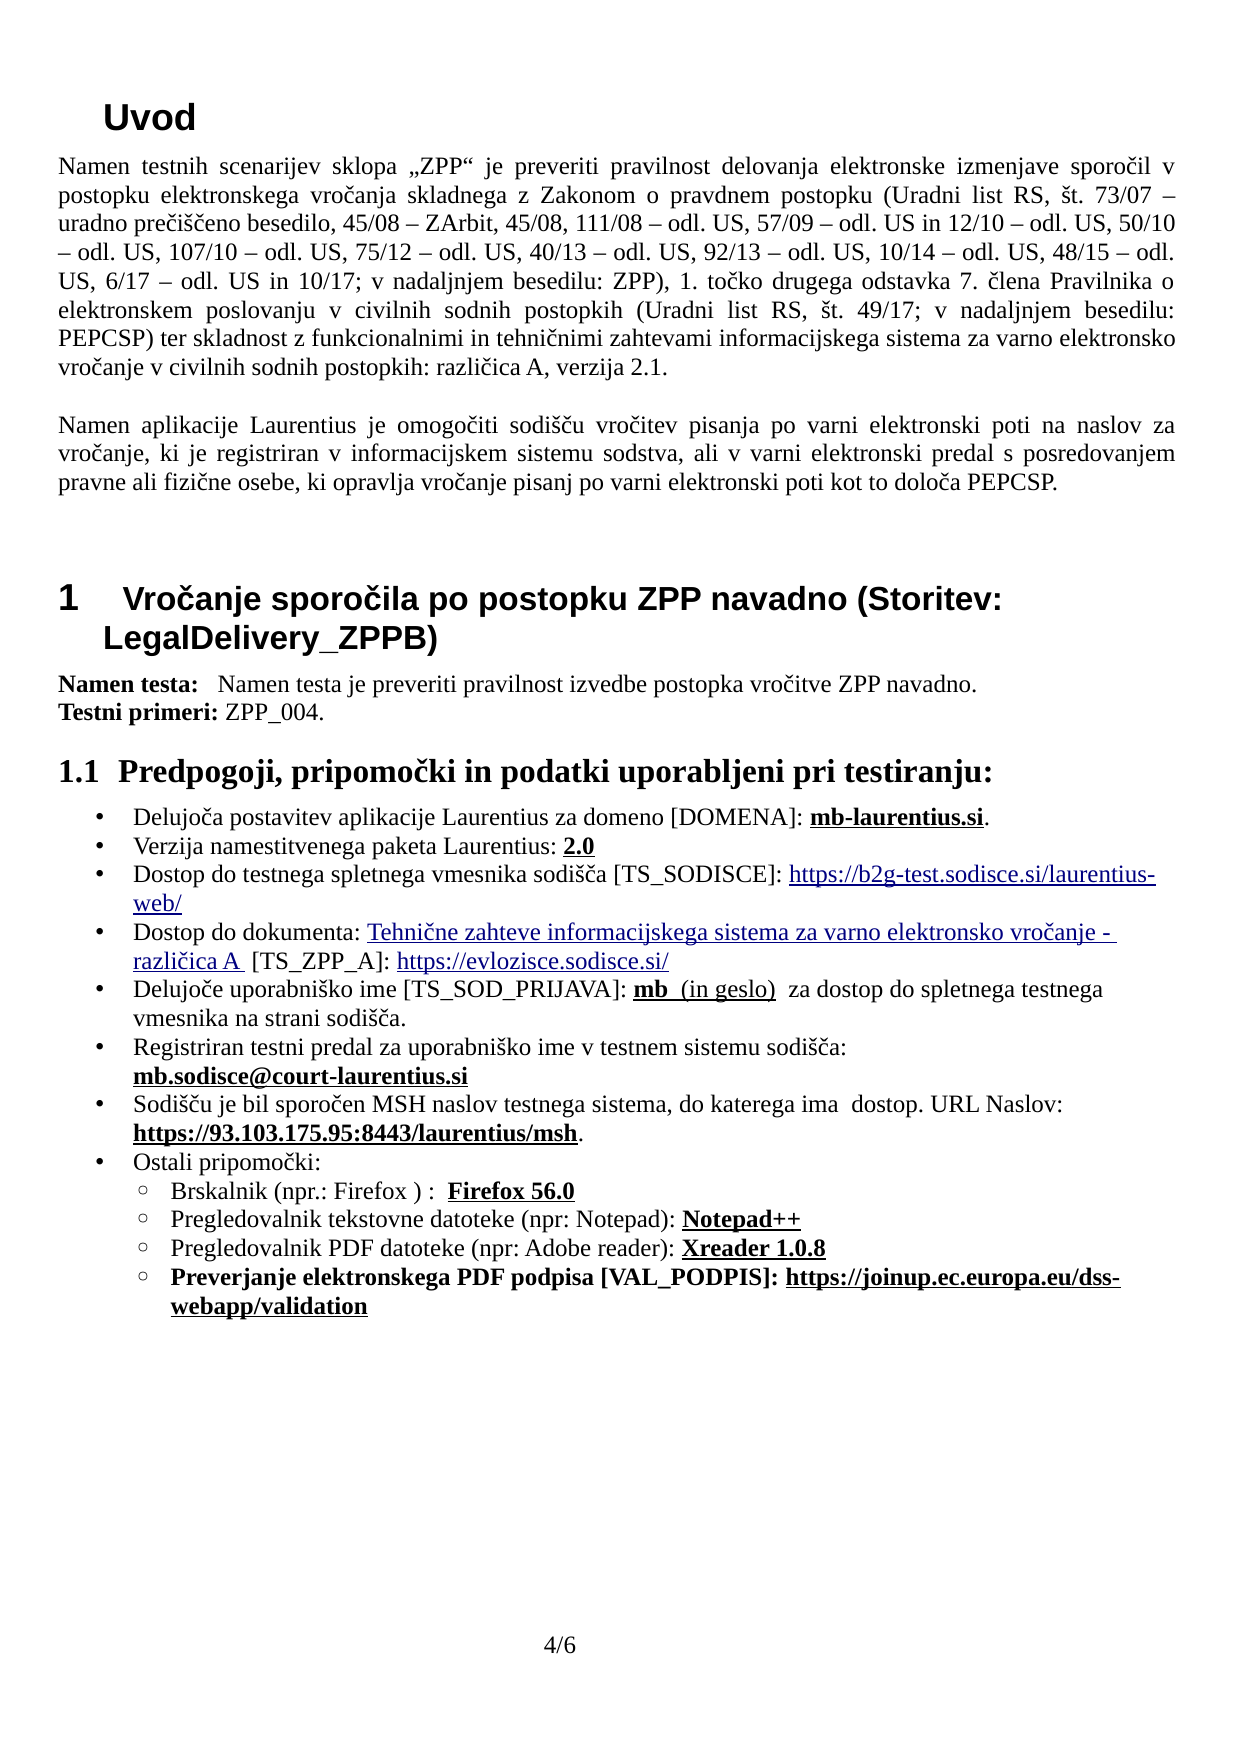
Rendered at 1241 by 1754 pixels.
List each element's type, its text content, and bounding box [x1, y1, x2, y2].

list Dostop do dokumenta: Tehnične zahteve informacijskega sistema za varno elektronsko vročanje - različica A [TS_ZPP_A]: https://evlozisce.sodisce.si/ [95, 917, 1177, 974]
subtitle Uvod [58, 95, 1177, 138]
subtitle Predpogoji, pripomočki in podatki uporabljeni pri testiranju: [58, 751, 1177, 789]
text Namen aplikacije Laurentius je omogočiti sodišču vročitev pisanja po varni elektronski poti na naslov za vročanje, ki je registriran v informacijskem sistemu sodstva, ali v varni elektronski predal s posredovanjem pravne ali fizične osebe, ki opravlja vročanje pisanj po varni elektronski poti kot to določa PEPCSP. [58, 410, 1177, 496]
list Registriran testni predal za uporabniško ime v testnem sistemu sodišča: mb.sodisce@court-laurentius.si [95, 1032, 1177, 1089]
subtitle Vročanje sporočila po postopku ZPP navadno (Storitev: LegalDelivery_ZPPB) [58, 575, 1177, 656]
list Delujoče uporabniško ime [TS_SOD_PRIJAVA]: mb (in geslo) za dostop do spletnega testnega vmesnika na strani sodišča. [95, 974, 1177, 1032]
list Pregledovalnik PDF datoteke (npr: Adobe reader): Xreader 1.0.8 [133, 1233, 1177, 1262]
text Namen testa: Namen testa je preveriti pravilnost izvedbe postopka vročitve ZPP navadno. [58, 669, 1177, 697]
list Verzija namestitvenega paketa Laurentius: 2.0 [95, 831, 1177, 859]
list Pregledovalnik tekstovne datoteke (npr: Notepad): Notepad++ [133, 1204, 1177, 1233]
text Testni primeri: ZPP_004. [58, 697, 1177, 726]
list Brskalnik (npr.: Firefox ) : Firefox 56.0 [133, 1176, 1177, 1204]
list Sodišču je bil sporočen MSH naslov testnega sistema, do katerega ima dostop. URL Naslov: https://93.103.175.95:8443/laurentius/msh. [95, 1089, 1177, 1147]
list Dostop do testnega spletnega vmesnika sodišča [TS_SODISCE]: https://b2g-test.sodisce.si/laurentius-web/ [95, 859, 1177, 917]
list Preverjanje elektronskega PDF podpisa [VAL_PODPIS]: https://joinup.ec.europa.eu/dss-webapp/validation [133, 1262, 1177, 1319]
list Delujoča postavitev aplikacije Laurentius za domeno [DOMENA]: mb-laurentius.si. [95, 802, 1177, 831]
text Namen testnih scenarijev sklopa „ZPP“ je preveriti pravilnost delovanja elektronske izmenjave sporočil v postopku elektronskega vročanja skladnega z Zakonom o pravdnem postopku (Uradni list RS, št. 73/07 – uradno prečiščeno besedilo, 45/08 – ZArbit, 45/08, 111/08 – odl. US, 57/09 – odl. US in 12/10 – odl. US, 50/10 – odl. US, 107/10 – odl. US, 75/12 – odl. US, 40/13 – odl. US, 92/13 – odl. US, 10/14 – odl. US, 48/15 – odl. US, 6/17 – odl. US in 10/17; v nadaljnjem besedilu: ZPP), 1. točko drugega odstavka 7. člena Pravilnika o elektronskem poslovanju v civilnih sodnih postopkih (Uradni list RS, št. 49/17; v nadaljnjem besedilu: PEPCSP) ter skladnost z funkcionalnimi in tehničnimi zahtevami informacijskega sistema za varno elektronsko vročanje v civilnih sodnih postopkih: različica A, verzija 2.1. [58, 151, 1177, 381]
list Ostali pripomočki: [95, 1147, 1177, 1176]
